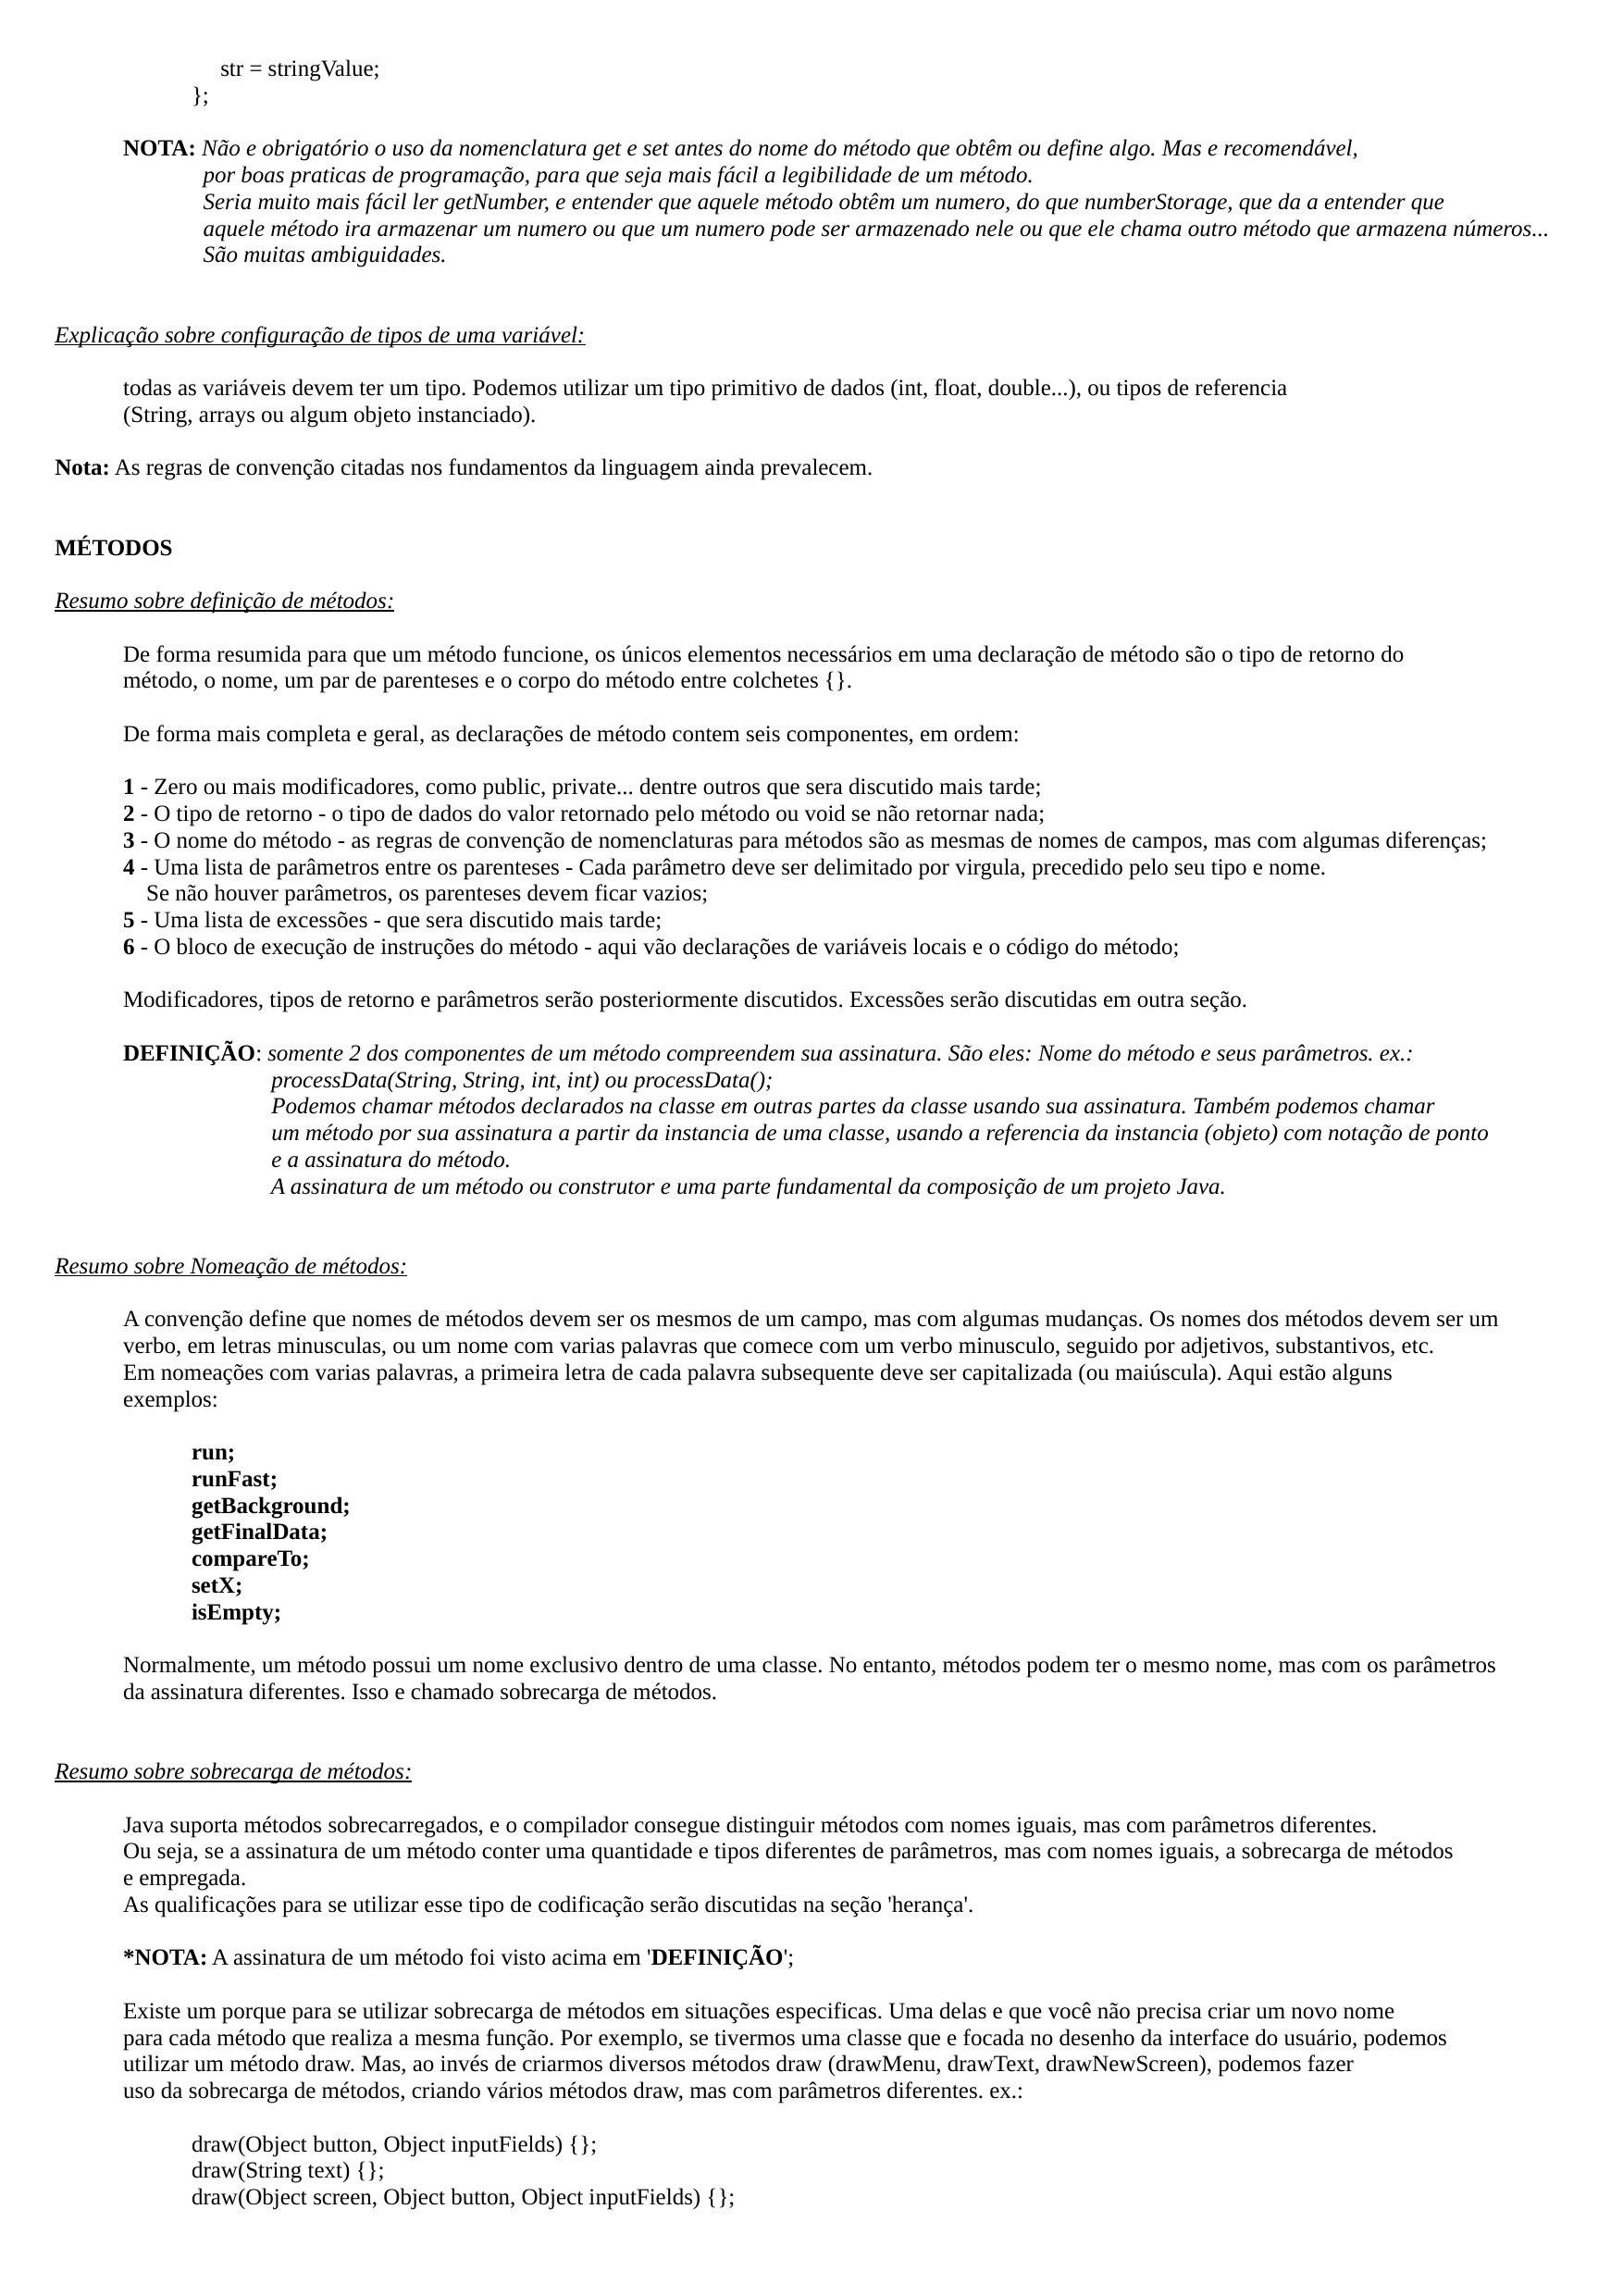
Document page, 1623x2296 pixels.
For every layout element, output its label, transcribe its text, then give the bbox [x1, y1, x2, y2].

text verbo, em letras minusculas, ou um nome com varias palavras que comece com um verbo minusculo, seguido por adjetivos, substantivos, etc. [55, 1332, 1568, 1359]
text uso da sobrecarga de métodos, criando vários métodos draw, mas com parâmetros diferentes. ex.: [55, 2077, 1568, 2104]
text }; [55, 81, 1568, 108]
text DEFINIÇÃO: somente 2 dos componentes de um método compreendem sua assinatura. São eles: Nome do método e seus parâmetros. ex.: [55, 1039, 1568, 1066]
text str = stringValue; [55, 55, 1568, 81]
text Em nomeações com varias palavras, a primeira letra de cada palavra subsequente deve ser capitalizada (ou maiúscula). Aqui estão alguns [55, 1359, 1568, 1385]
text processData(String, String, int, int) ou processData(); [55, 1066, 1568, 1092]
text Existe um porque para se utilizar sobrecarga de métodos em situações especificas. Uma delas e que você não precisa criar um novo nome [55, 1997, 1568, 2024]
text A convenção define que nomes de métodos devem ser os mesmos de um campo, mas com algumas mudanças. Os nomes dos métodos devem ser um [55, 1305, 1568, 1332]
text aquele método ira armazenar um numero ou que um numero pode ser armazenado nele ou que ele chama outro método que armazena números... [55, 215, 1568, 241]
text draw(String text) {}; [55, 2156, 1568, 2183]
text e a assinatura do método. [55, 1146, 1568, 1173]
text Resumo sobre definição de métodos: [55, 587, 1568, 614]
text Podemos chamar métodos declarados na classe em outras partes da classe usando sua assinatura. Também podemos chamar [55, 1092, 1568, 1119]
text getFinalData; [55, 1518, 1568, 1545]
text Nota: As regras de convenção citadas nos fundamentos da linguagem ainda prevalecem. [55, 453, 1568, 480]
text para cada método que realiza a mesma função. Por exemplo, se tivermos uma classe que e focada no desenho da interface do usuário, podemos [55, 2024, 1568, 2050]
text 6 - O bloco de execução de instruções do método - aqui vão declarações de variáveis locais e o código do método; [55, 933, 1568, 960]
text exemplos: [55, 1385, 1568, 1411]
text São muitas ambiguidades. [55, 241, 1568, 267]
text e empregada. [55, 1864, 1568, 1891]
text Normalmente, um método possui um nome exclusivo dentro de uma classe. No entanto, métodos podem ter o mesmo nome, mas com os parâmetros [55, 1651, 1568, 1678]
text isEmpty; [55, 1598, 1568, 1624]
text Resumo sobre Nomeação de métodos: [55, 1252, 1568, 1279]
text 1 - Zero ou mais modificadores, como public, private... dentre outros que sera discutido mais tarde; [55, 773, 1568, 800]
text Seria muito mais fácil ler getNumber, e entender que aquele método obtêm um numero, do que numberStorage, que da a entender que [55, 188, 1568, 215]
text 4 - Uma lista de parâmetros entre os parenteses - Cada parâmetro deve ser delimitado por virgula, precedido pelo seu tipo e nome. [55, 853, 1568, 879]
text De forma mais completa e geral, as declarações de método contem seis componentes, em ordem: [55, 720, 1568, 747]
text *NOTA: A assinatura de um método foi visto acima em 'DEFINIÇÃO'; [55, 1943, 1568, 1970]
text todas as variáveis devem ter um tipo. Podemos utilizar um tipo primitivo de dados (int, float, double...), ou tipos de referencia [55, 374, 1568, 401]
text utilizar um método draw. Mas, ao invés de criarmos diversos métodos draw (drawMenu, drawText, drawNewScreen), podemos fazer [55, 2050, 1568, 2077]
text Ou seja, se a assinatura de um método conter uma quantidade e tipos diferentes de parâmetros, mas com nomes iguais, a sobrecarga de métodos [55, 1837, 1568, 1864]
text Se não houver parâmetros, os parenteses devem ficar vazios; [55, 879, 1568, 906]
text Modificadores, tipos de retorno e parâmetros serão posteriormente discutidos. Excessões serão discutidas em outra seção. [55, 986, 1568, 1012]
text A assinatura de um método ou construtor e uma parte fundamental da composição de um projeto Java. [55, 1173, 1568, 1198]
text runFast; [55, 1465, 1568, 1492]
text getBackground; [55, 1492, 1568, 1518]
text run; [55, 1438, 1568, 1465]
text draw(Object button, Object inputFields) {}; [55, 2130, 1568, 2156]
text 5 - Uma lista de excessões - que sera discutido mais tarde; [55, 906, 1568, 933]
text 3 - O nome do método - as regras de convenção de nomenclaturas para métodos são as mesmas de nomes de campos, mas com algumas diferenças; [55, 826, 1568, 853]
text 2 - O tipo de retorno - o tipo de dados do valor retornado pelo método ou void se não retornar nada; [55, 800, 1568, 826]
text MÉTODOS [55, 534, 1568, 560]
text De forma resumida para que um método funcione, os únicos elementos necessários em uma declaração de método são o tipo de retorno do [55, 640, 1568, 666]
text método, o nome, um par de parenteses e o corpo do método entre colchetes {}. [55, 666, 1568, 693]
text da assinatura diferentes. Isso e chamado sobrecarga de métodos. [55, 1678, 1568, 1705]
text compareTo; [55, 1545, 1568, 1571]
text (String, arrays ou algum objeto instanciado). [55, 401, 1568, 428]
text Java suporta métodos sobrecarregados, e o compilador consegue distinguir métodos com nomes iguais, mas com parâmetros diferentes. [55, 1811, 1568, 1837]
text por boas praticas de programação, para que seja mais fácil a legibilidade de um método. [55, 161, 1568, 188]
text Explicação sobre configuração de tipos de uma variável: [55, 321, 1568, 347]
text As qualificações para se utilizar esse tipo de codificação serão discutidas na seção 'herança'. [55, 1891, 1568, 1917]
text um método por sua assinatura a partir da instancia de uma classe, usando a referencia da instancia (objeto) com notação de ponto [55, 1119, 1568, 1146]
text draw(Object screen, Object button, Object inputFields) {}; [55, 2183, 1568, 2210]
text setX; [55, 1571, 1568, 1598]
text Resumo sobre sobrecarga de métodos: [55, 1757, 1568, 1784]
text NOTA: Não e obrigatório o uso da nomenclatura get e set antes do nome do método que obtêm ou define algo. Mas e recomendável, [55, 134, 1568, 161]
